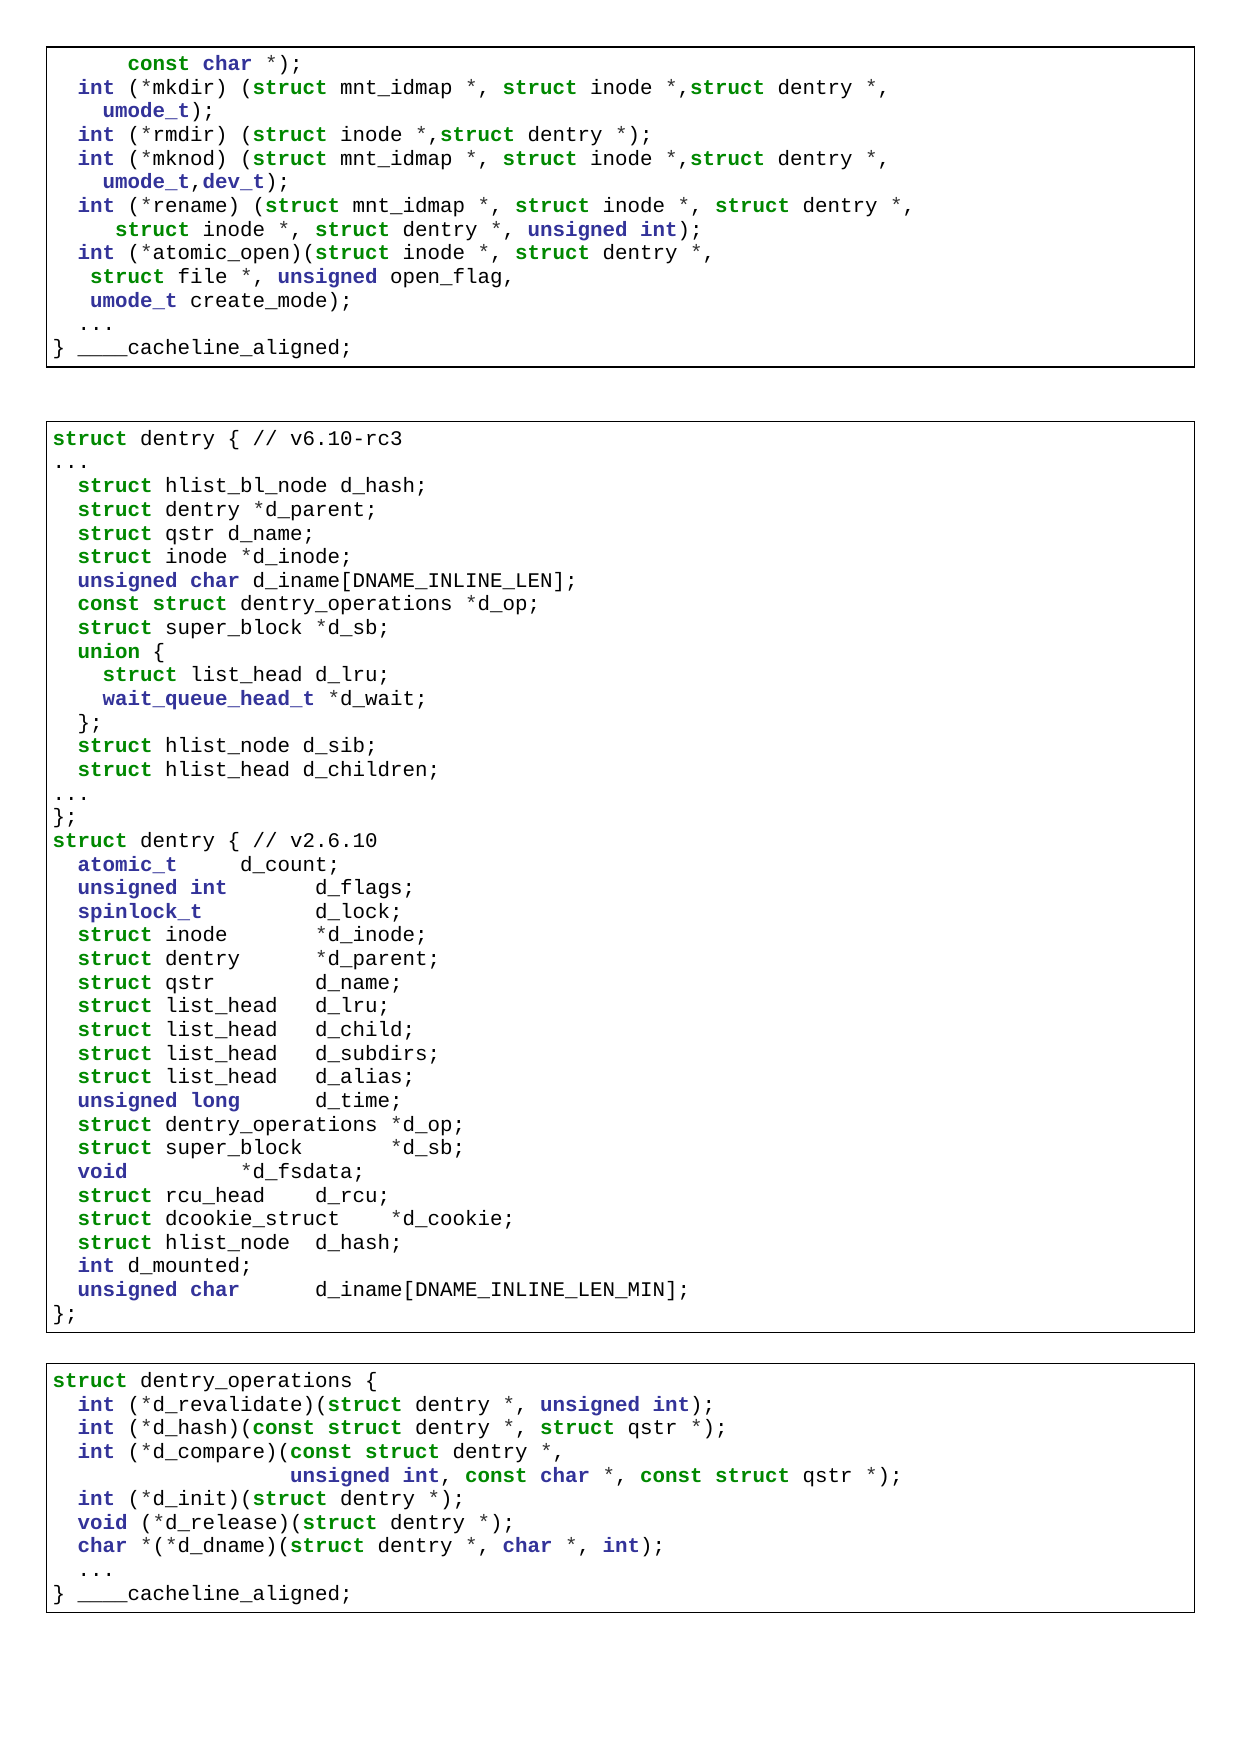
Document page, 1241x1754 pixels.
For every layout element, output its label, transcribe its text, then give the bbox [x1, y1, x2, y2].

table_header struct dentry { // v6.10-rc3 ... struct hlist_bl_node d_hash; struct dentry *d_parent; struct qstr d_name; struct inode *d_inode; unsigned char d_iname[DNAME_INLINE_LEN]; const struct dentry_operations *d_op; struct super_block *d_sb; union { struct list_head d_lru; wait_queue_head_t *d_wait; }; struct hlist_node d_sib; struct hlist_head d_children; ... }; struct dentry { // v2.6.10 atomic_t d_count; unsigned int d_flags; spinlock_t d_lock; struct inode *d_inode; struct dentry *d_parent; struct qstr d_name; struct list_head d_lru; struct list_head d_child; struct list_head d_subdirs; struct list_head d_alias; unsigned long d_time; struct dentry_operations *d_op; struct super_block *d_sb; void *d_fsdata; struct rcu_head d_rcu; struct dcookie_struct *d_cookie; struct hlist_node d_hash; int d_mounted; unsigned char d_iname[DNAME_INLINE_LEN_MIN]; }; [47, 422, 1194, 1332]
table_header struct dentry_operations { int (*d_revalidate)(struct dentry *, unsigned int); int (*d_hash)(const struct dentry *, struct qstr *); int (*d_compare)(const struct dentry *, unsigned int, const char *, const struct qstr *); int (*d_init)(struct dentry *); void (*d_release)(struct dentry *); char *(*d_dname)(struct dentry *, char *, int); ... } ____cacheline_aligned; [47, 1364, 1194, 1612]
table_header const char *); int (*mkdir) (struct mnt_idmap *, struct inode *,struct dentry *, umode_t); int (*rmdir) (struct inode *,struct dentry *); int (*mknod) (struct mnt_idmap *, struct inode *,struct dentry *, umode_t,dev_t); int (*rename) (struct mnt_idmap *, struct inode *, struct dentry *, struct inode *, struct dentry *, unsigned int); int (*atomic_open)(struct inode *, struct dentry *, struct file *, unsigned open_flag, umode_t create_mode); ... } ____cacheline_aligned; [47, 48, 1194, 366]
